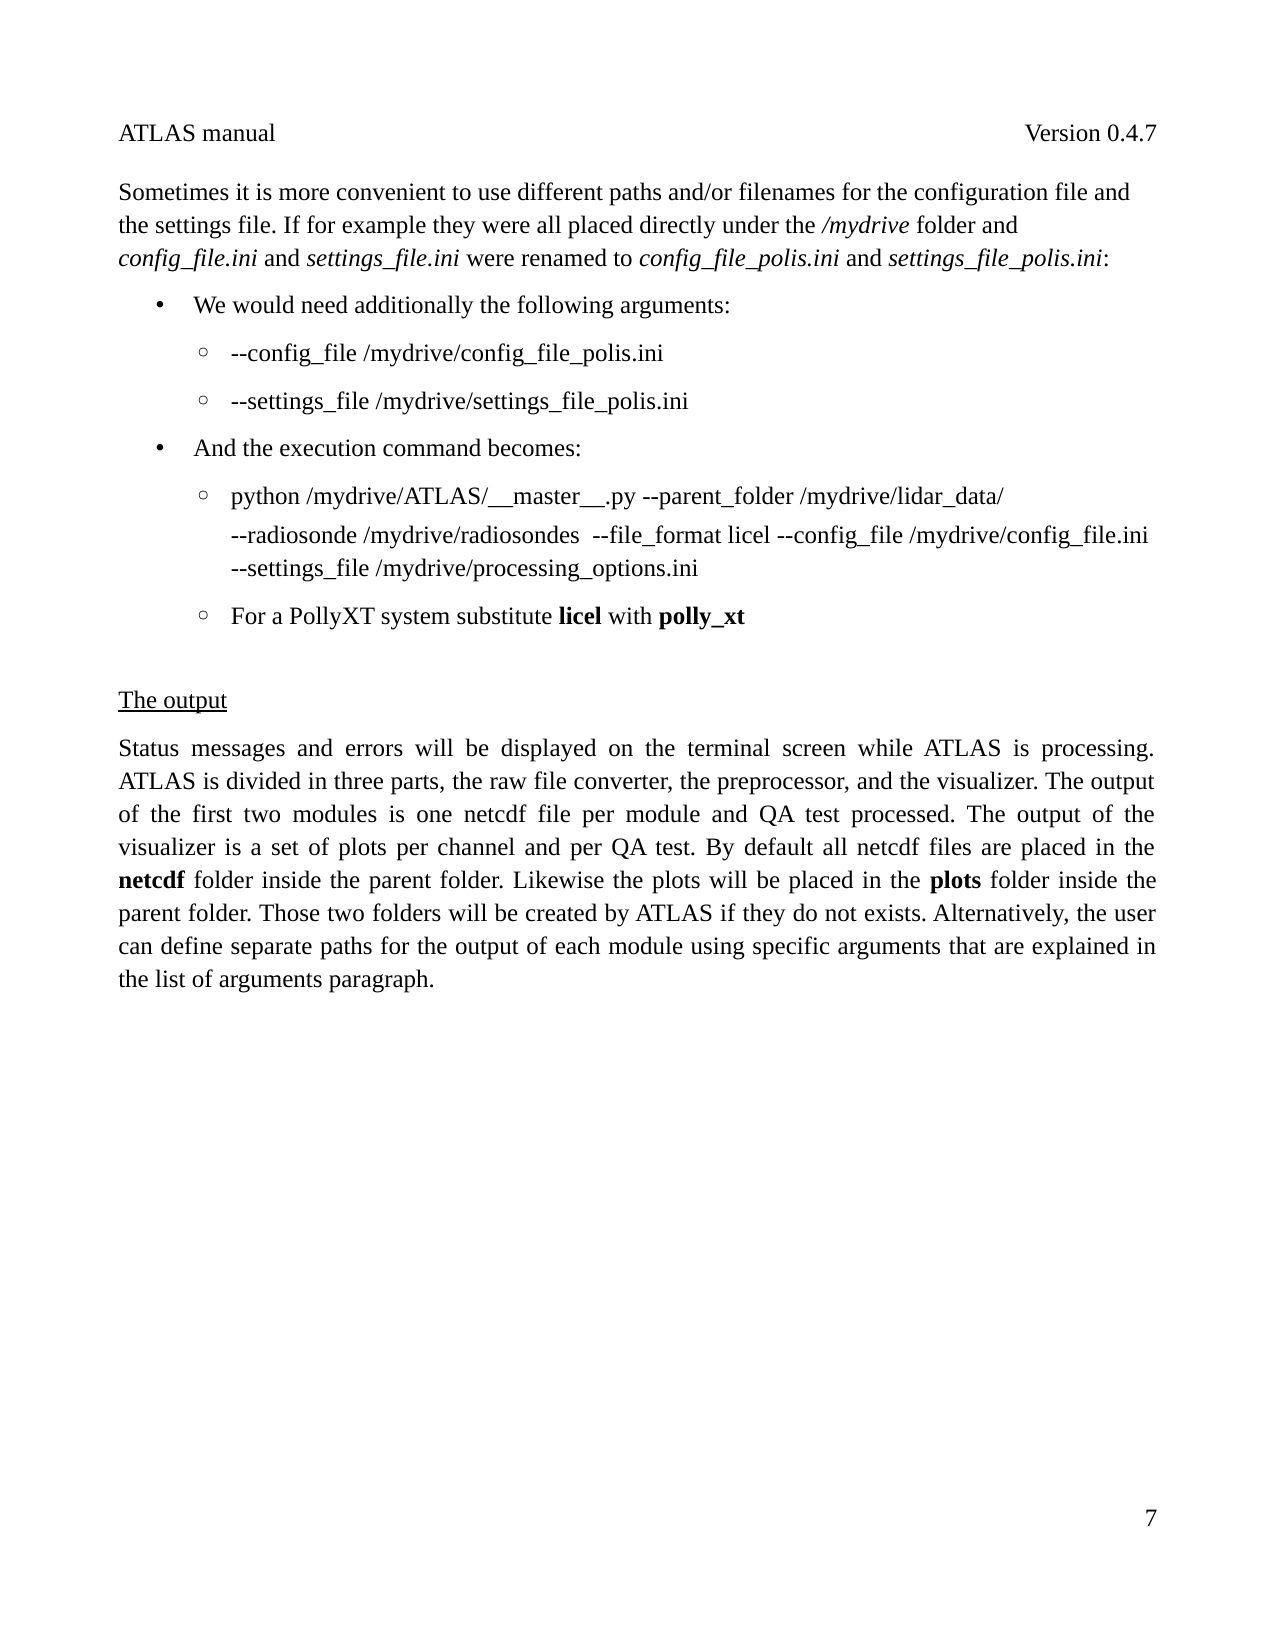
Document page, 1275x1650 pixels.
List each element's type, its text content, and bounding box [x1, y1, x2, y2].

text The output [118, 685, 1157, 714]
list --radiosonde /mydrive/radiosondes --file_format licel --config_file /mydrive/config_file.ini --settings_file /mydrive/processing_options.ini [193, 520, 1157, 582]
list And the execution command becomes: [156, 433, 1157, 462]
text Status messages and errors will be displayed on the terminal screen while ATLAS is processing. ATLAS is divided in three parts, the raw file converter, the preprocessor, and the visualizer. The output of the first two modules is one netcdf file per module and QA test processed. The output of the visualizer is a set of plots per channel and per QA test. By default all netcdf files are placed in the netcdf folder inside the parent folder. Likewise the plots will be placed in the plots folder inside the parent folder. Those two folders will be created by ATLAS if they do not exists. Alternatively, the user can define separate paths for the output of each module using specific arguments that are explained in the list of arguments paragraph. [118, 733, 1157, 993]
text Sometimes it is more convenient to use different paths and/or filenames for the configuration file and the settings file. If for example they were all placed directly under the /mydrive folder and config_file.ini and settings_file.ini were renamed to config_file_polis.ini and settings_file_polis.ini: [118, 177, 1157, 272]
list For a PollyXT system substitute licel with polly_xt [193, 601, 1157, 629]
list We would need additionally the following arguments: [156, 291, 1157, 319]
list --config_file /mydrive/config_file_polis.ini [193, 338, 1157, 367]
list python /mydrive/ATLAS/__master__.py --parent_folder /mydrive/lidar_data/ [193, 481, 1157, 510]
list --settings_file /mydrive/settings_file_polis.ini [193, 386, 1157, 414]
